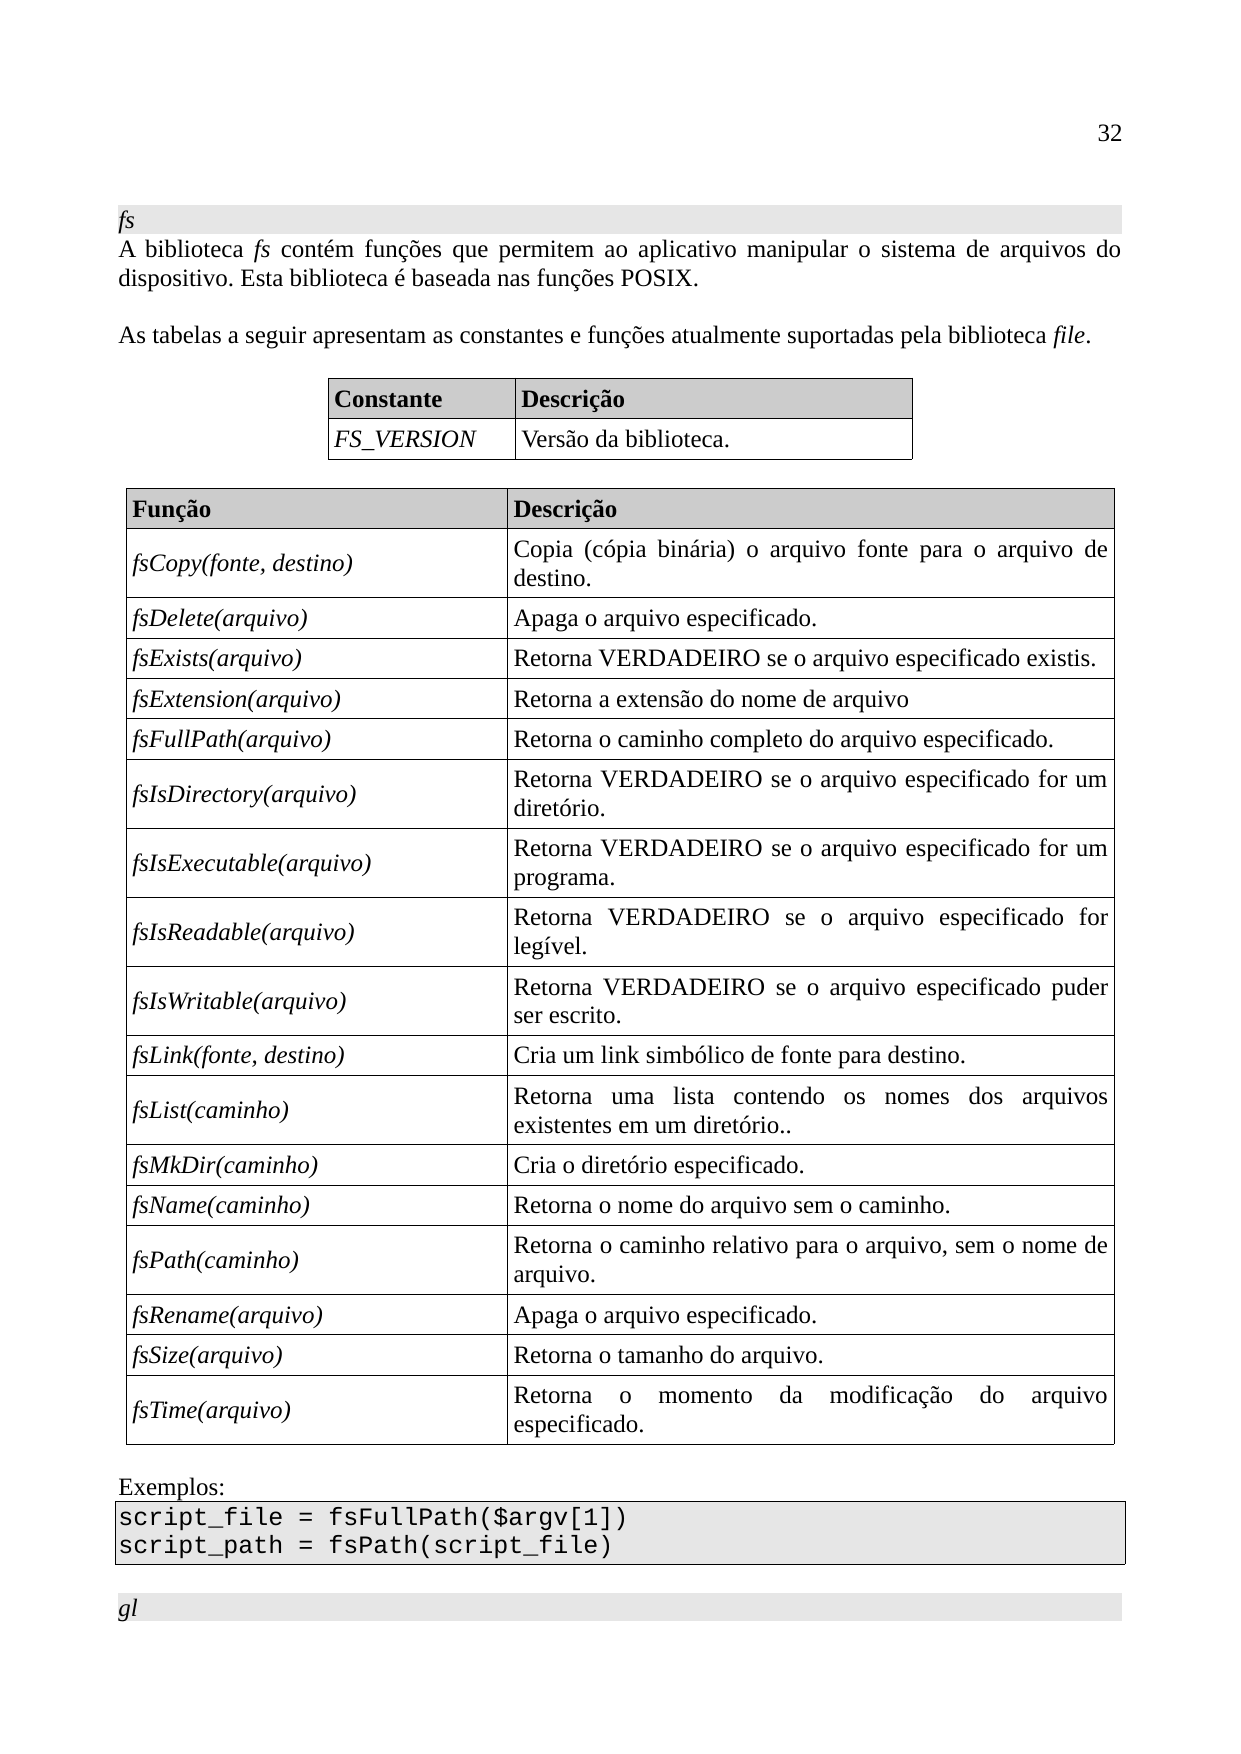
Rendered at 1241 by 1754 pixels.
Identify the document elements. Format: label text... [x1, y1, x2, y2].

table_cell Copia (cópia binária) o arquivo fonte para o arquivo de destino. [508, 529, 1114, 597]
table_cell Retorna o tamanho do arquivo. [508, 1335, 1114, 1374]
text gl [118, 1593, 1122, 1621]
table_cell fsPath(caminho) [127, 1226, 507, 1294]
table_cell Retorna VERDADEIRO se o arquivo especificado for legível. [508, 898, 1114, 966]
text As tabelas a seguir apresentam as constantes e funções atualmente suportadas pela biblioteca file. [118, 320, 1122, 349]
table_cell fsDelete(arquivo) [127, 598, 507, 638]
table_cell fsIsReadable(arquivo) [127, 898, 507, 966]
table_cell fsRename(arquivo) [127, 1295, 507, 1334]
table_cell fsTime(arquivo) [127, 1376, 507, 1443]
table_cell fsFullPath(arquivo) [127, 719, 507, 758]
table_header Descrição [516, 379, 912, 418]
table_cell Retorna uma lista contendo os nomes dos arquivos existentes em um diretório.. [508, 1076, 1114, 1144]
table_cell fsName(caminho) [127, 1186, 507, 1225]
table_cell Retorna VERDADEIRO se o arquivo especificado for um diretório. [508, 760, 1114, 828]
table_cell fsSize(arquivo) [127, 1335, 507, 1374]
table_header Descrição [508, 489, 1114, 528]
table_cell fsIsWritable(arquivo) [127, 967, 507, 1035]
table_cell Cria um link simbólico de fonte para destino. [508, 1036, 1114, 1075]
table_cell fsExtension(arquivo) [127, 679, 507, 718]
table_cell fsMkDir(caminho) [127, 1145, 507, 1184]
table_cell Retorna a extensão do nome de arquivo [508, 679, 1114, 718]
text A biblioteca fs contém funções que permitem ao aplicativo manipular o sistema de arquivos do dispositivo. Esta biblioteca é baseada nas funções POSIX. [118, 234, 1122, 291]
text script_file = fsFullPath($argv[1]) [116, 1502, 1125, 1529]
table_cell Retorna VERDADEIRO se o arquivo especificado puder ser escrito. [508, 967, 1114, 1035]
table_cell fsLink(fonte, destino) [127, 1036, 507, 1075]
table_cell fsExists(arquivo) [127, 639, 507, 678]
table_cell Apaga o arquivo especificado. [508, 598, 1114, 638]
table_header Função [127, 489, 507, 528]
table_cell Versão da biblioteca. [516, 419, 912, 459]
table_cell fsIsDirectory(arquivo) [127, 760, 507, 828]
table_cell Retorna o nome do arquivo sem o caminho. [508, 1186, 1114, 1225]
table_cell Retorna o caminho relativo para o arquivo, sem o nome de arquivo. [508, 1226, 1114, 1294]
table_cell fsIsExecutable(arquivo) [127, 829, 507, 897]
table_cell Cria o diretório especificado. [508, 1145, 1114, 1184]
table_cell Retorna o momento da modificação do arquivo especificado. [508, 1376, 1114, 1443]
table_cell Apaga o arquivo especificado. [508, 1295, 1114, 1334]
text script_path = fsPath(script_file) [116, 1529, 1125, 1564]
text Exemplos: [118, 1472, 1122, 1501]
text fs [118, 205, 1122, 234]
table_cell fsCopy(fonte, destino) [127, 529, 507, 597]
table_cell Retorna VERDADEIRO se o arquivo especificado for um programa. [508, 829, 1114, 897]
table_cell FS_VERSION [329, 419, 515, 459]
table_cell Retorna VERDADEIRO se o arquivo especificado existis. [508, 639, 1114, 678]
table_header Constante [329, 379, 515, 418]
table_cell fsList(caminho) [127, 1076, 507, 1144]
table_cell Retorna o caminho completo do arquivo especificado. [508, 719, 1114, 758]
